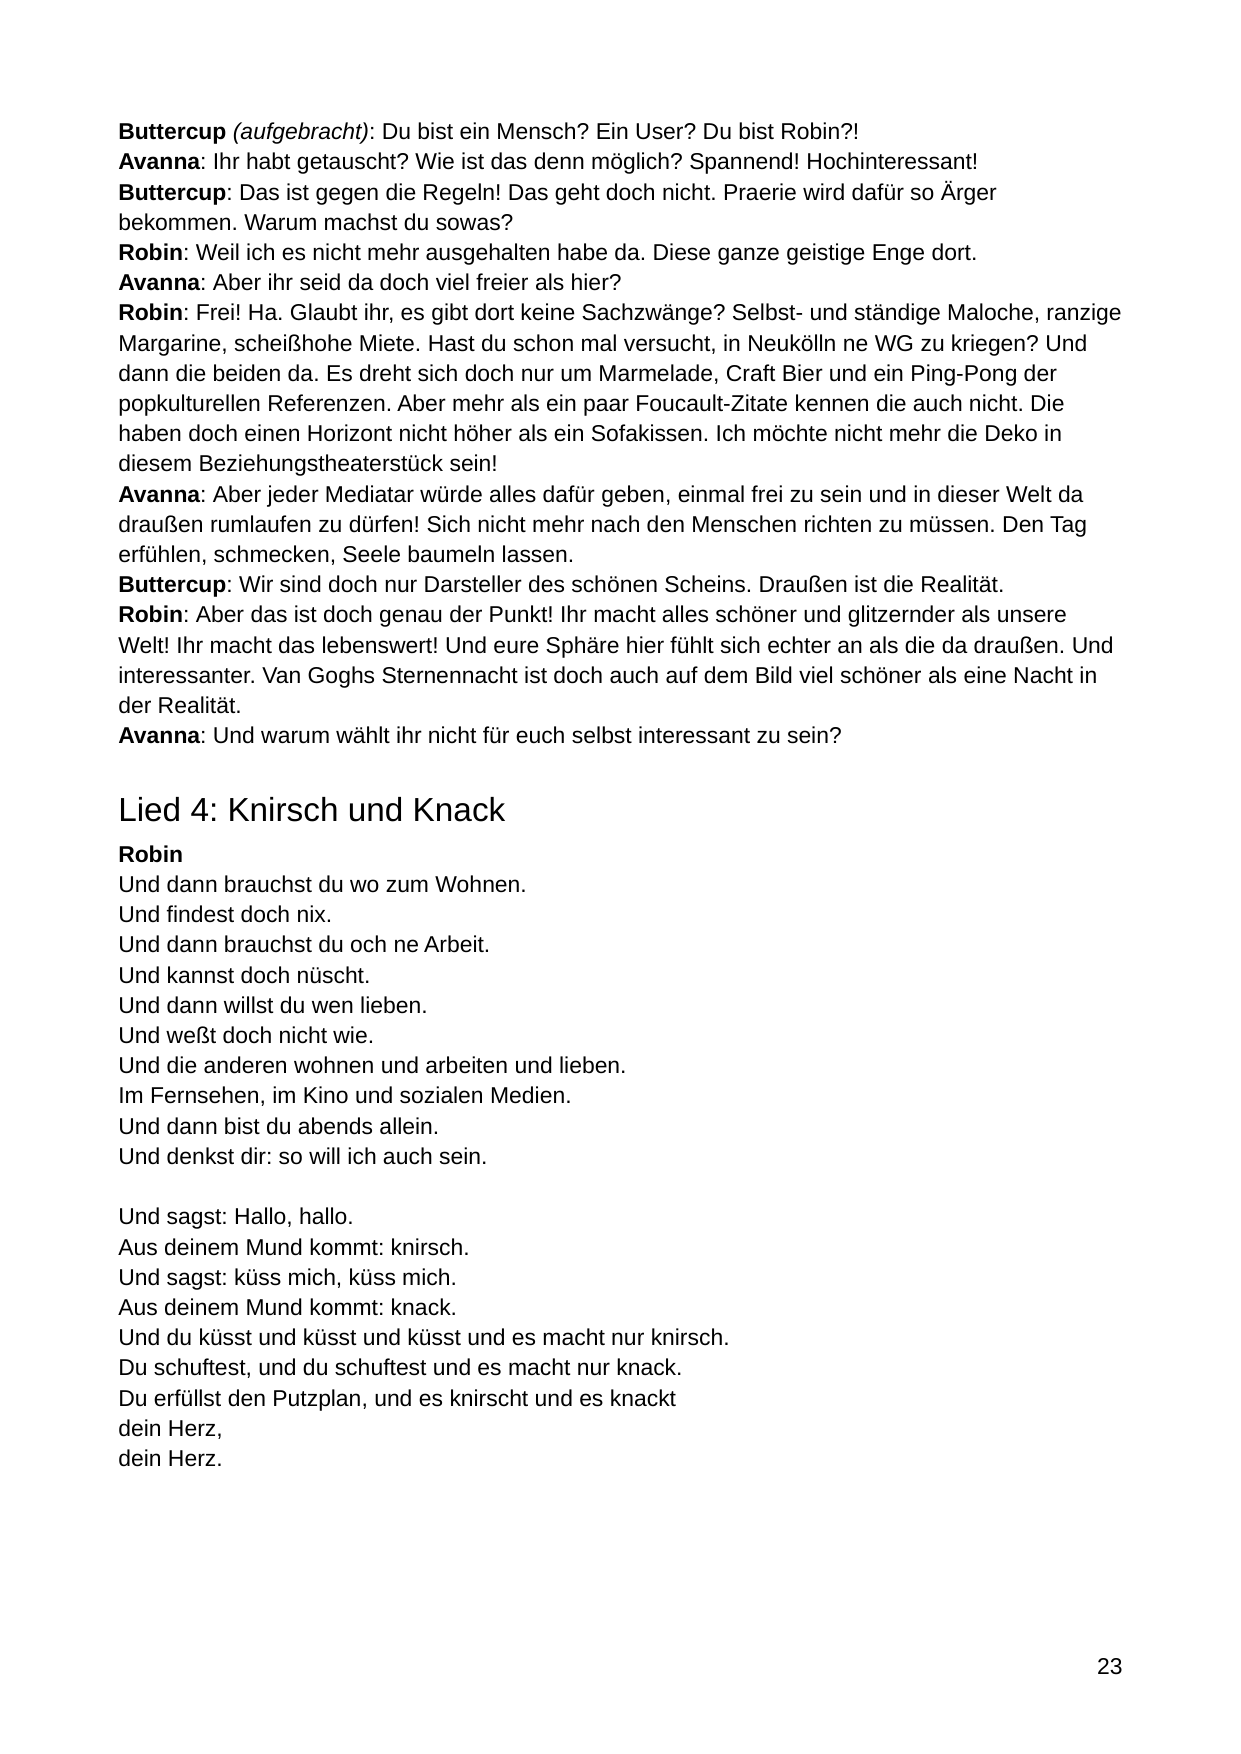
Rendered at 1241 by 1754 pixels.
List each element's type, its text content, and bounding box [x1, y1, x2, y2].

text Robin: Weil ich es nicht mehr ausgehalten habe da. Diese ganze geistige Enge dort. [118, 239, 1122, 265]
subtitle Lied 4: Knirsch und Knack [118, 790, 1122, 828]
text Und sagst: Hallo, hallo. [118, 1203, 1122, 1230]
text Avanna: Aber jeder Mediatar würde alles dafür geben, einmal frei zu sein und in dieser Welt da draußen rumlaufen zu dürfen! Sich nicht mehr nach den Menschen richten zu müssen. Den Tag erfühlen, schmecken, Seele baumeln lassen. [118, 481, 1122, 567]
text Robin: Aber das ist doch genau der Punkt! Ihr macht alles schöner und glitzernder als unsere Welt! Ihr macht das lebenswert! Und eure Sphäre hier fühlt sich echter an als die da draußen. Und interessanter. Van Goghs Sternennacht ist doch auch auf dem Bild viel schöner als eine Nacht in der Realität. [118, 601, 1122, 718]
text Buttercup: Das ist gegen die Regeln! Das geht doch nicht. Praerie wird dafür so Ärger bekommen. Warum machst du sowas? [118, 178, 1122, 235]
text Buttercup: Wir sind doch nur Darsteller des schönen Scheins. Draußen ist die Realität. [118, 571, 1122, 597]
text Und findest doch nix. [118, 901, 1122, 928]
text Aus deinem Mund kommt: knack. [118, 1294, 1122, 1320]
text Aus deinem Mund kommt: knirsch. [118, 1233, 1122, 1260]
text Und kannst doch nüscht. [118, 962, 1122, 988]
text Und dann brauchst du och ne Arbeit. [118, 931, 1122, 958]
text Robin: Frei! Ha. Glaubt ihr, es gibt dort keine Sachzwänge? Selbst- und ständige Maloche, ranzige Margarine, scheißhohe Miete. Hast du schon mal versucht, in Neukölln ne WG zu kriegen? Und dann die beiden da. Es dreht sich doch nur um Marmelade, Craft Bier und ein Ping-Pong der popkulturellen Referenzen. Aber mehr als ein paar Foucault-Zitate kennen die auch nicht. Die haben doch einen Horizont nicht höher als ein Sofakissen. Ich möchte nicht mehr die Deko in diesem Beziehungstheaterstück sein! [118, 299, 1122, 477]
text Du schuftest, und du schuftest und es macht nur knack. [118, 1354, 1122, 1381]
text Und dann brauchst du wo zum Wohnen. [118, 871, 1122, 897]
text Im Fernsehen, im Kino und sozialen Medien. [118, 1082, 1122, 1109]
text dein Herz, [118, 1415, 1122, 1441]
text Und die anderen wohnen und arbeiten und lieben. [118, 1052, 1122, 1079]
text Und dann bist du abends allein. [118, 1113, 1122, 1139]
text Und denkst dir: so will ich auch sein. [118, 1143, 1122, 1169]
text Robin [118, 841, 1122, 867]
text dein Herz. [118, 1445, 1122, 1471]
text Und du küsst und küsst und küsst und es macht nur knirsch. [118, 1324, 1122, 1351]
text Und weßt doch nicht wie. [118, 1022, 1122, 1048]
text Avanna: Und warum wählt ihr nicht für euch selbst interessant zu sein? [118, 722, 1122, 748]
text Und sagst: küss mich, küss mich. [118, 1264, 1122, 1290]
text Avanna: Aber ihr seid da doch viel freier als hier? [118, 269, 1122, 295]
text Buttercup (aufgebracht): Du bist ein Mensch? Ein User? Du bist Robin?! [118, 118, 1122, 144]
text Und dann willst du wen lieben. [118, 992, 1122, 1018]
text Du erfüllst den Putzplan, und es knirscht und es knackt [118, 1384, 1122, 1411]
text Avanna: Ihr habt getauscht? Wie ist das denn möglich? Spannend! Hochinteressant! [118, 148, 1122, 174]
